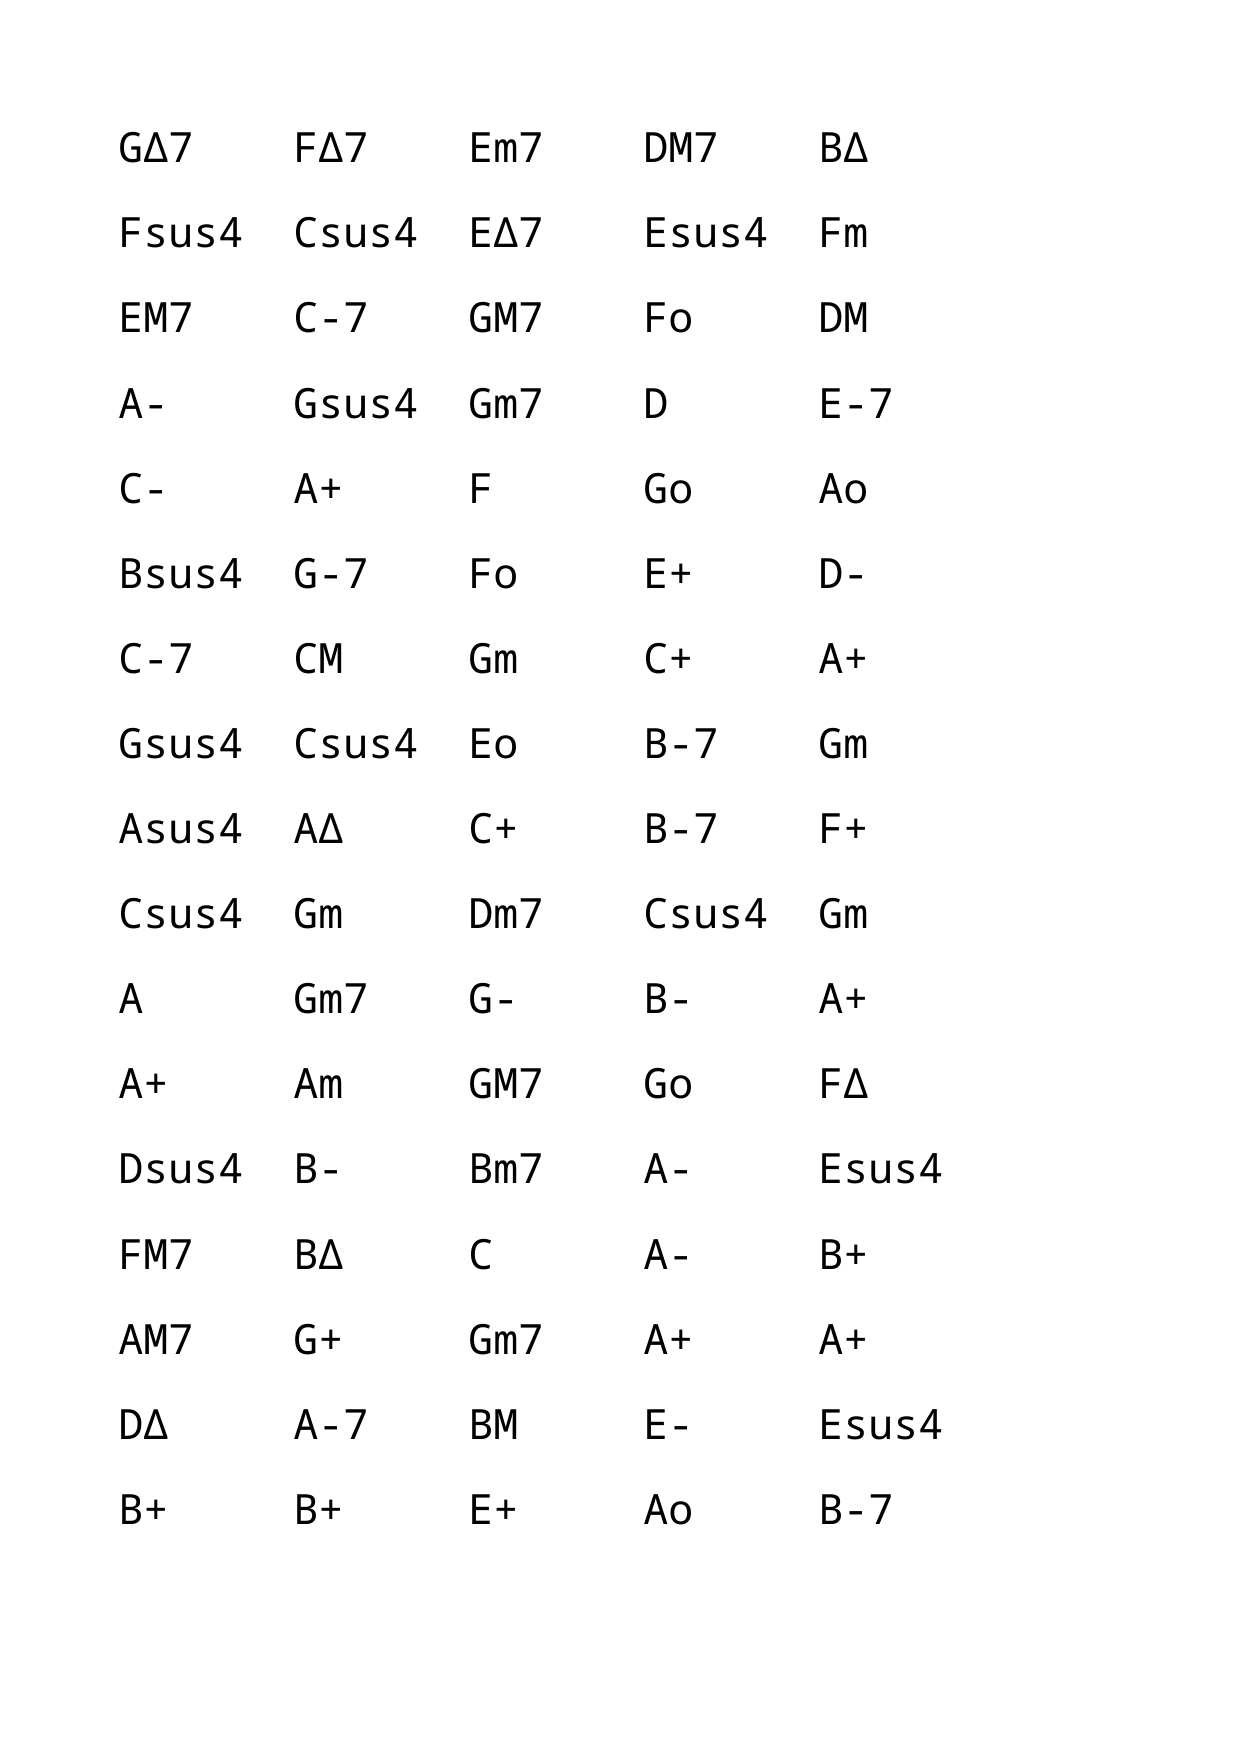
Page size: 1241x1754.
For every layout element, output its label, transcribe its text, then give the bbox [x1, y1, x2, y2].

text GΔ7 FΔ7 Em7 DM7 BΔ Fsus4 Csus4 EΔ7 Esus4 Fm EM7 C-7 GM7 Fo DM A- Gsus4 Gm7 D E-7 C- A+ F Go Ao Bsus4 G-7 Fo E+ D- C-7 CM Gm C+ A+ Gsus4 Csus4 Eo B-7 Gm Asus4 AΔ C+ B-7 F+ Csus4 Gm Dm7 Csus4 Gm A Gm7 G- B- A+ A+ Am GM7 Go FΔ Dsus4 B- Bm7 A- Esus4 FM7 BΔ C A- B+ AM7 G+ Gm7 A+ A+ DΔ A-7 BM E- Esus4 B+ B+ E+ Ao B-7 [118, 118, 1122, 1537]
